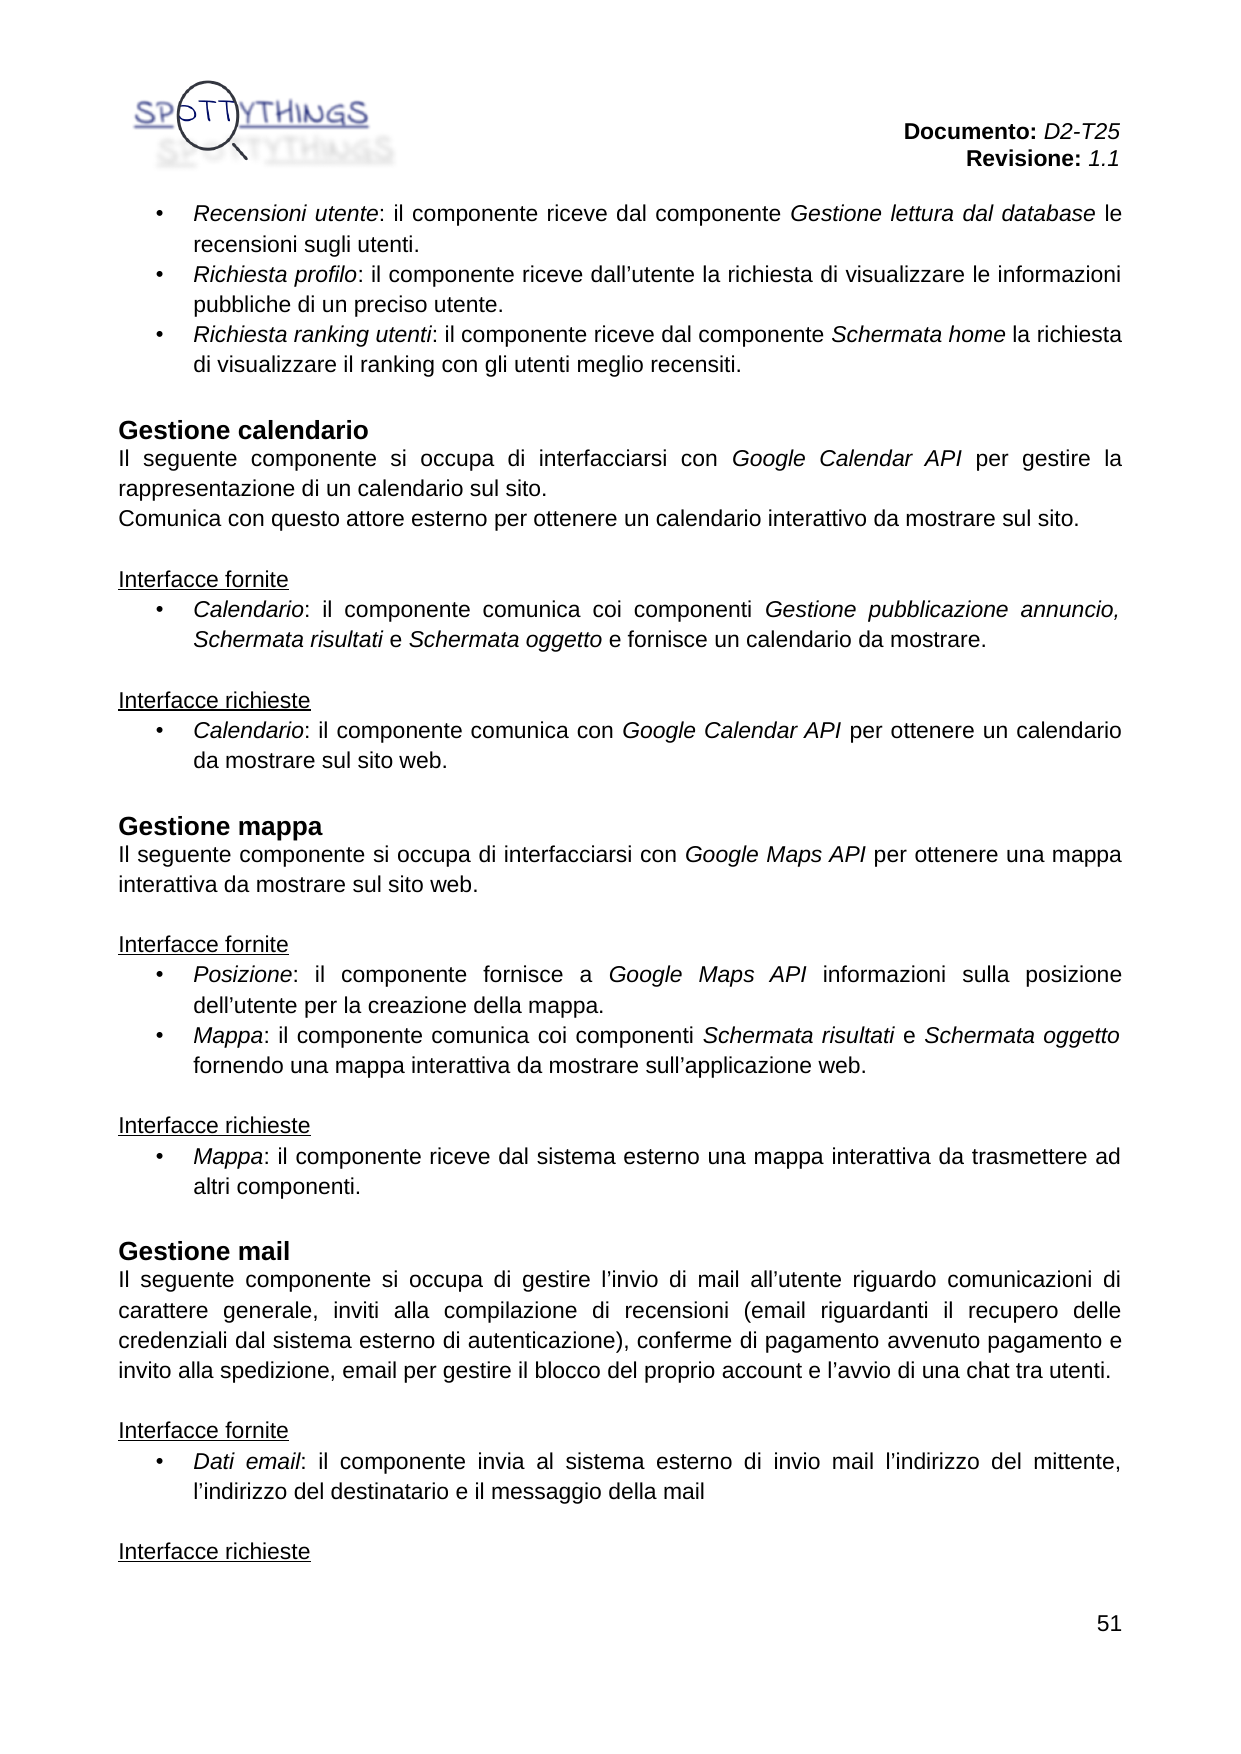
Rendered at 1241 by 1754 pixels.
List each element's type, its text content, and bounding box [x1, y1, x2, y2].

text Interfacce fornite [118, 566, 1122, 592]
text Interfacce richieste [118, 1538, 1122, 1564]
text Il seguente componente si occupa di interfacciarsi con Google Maps API per ottenere una mappa interattiva da mostrare sul sito web. [118, 841, 1122, 897]
text Interfacce richieste [118, 687, 1122, 713]
list Richiesta profilo: il componente riceve dall’utente la richiesta di visualizzare le informazioni pubbliche di un preciso utente. [156, 261, 1122, 317]
list Recensioni utente: il componente riceve dal componente Gestione lettura dal database le recensioni sugli utenti. [156, 200, 1122, 257]
list Mappa: il componente comunica coi componenti Schermata risultati e Schermata oggetto fornendo una mappa interattiva da mostrare sull’applicazione web. [156, 1022, 1122, 1078]
text Interfacce fornite [118, 931, 1122, 957]
list Posizione: il componente fornisce a Google Maps API informazioni sulla posizione dell’utente per la creazione della mappa. [156, 961, 1122, 1018]
list Mappa: il componente riceve dal sistema esterno una mappa interattiva da trasmettere ad altri componenti. [156, 1143, 1122, 1199]
list Calendario: il componente comunica con Google Calendar API per ottenere un calendario da mostrare sul sito web. [156, 717, 1122, 773]
picture [123, 73, 399, 187]
text Interfacce fornite [118, 1417, 1122, 1444]
list Dati email: il componente invia al sistema esterno di invio mail l’indirizzo del mittente, l’indirizzo del destinatario e il messaggio della mail [156, 1448, 1122, 1504]
subtitle Gestione mail [118, 1236, 1122, 1266]
text Interfacce richieste [118, 1112, 1122, 1139]
subtitle Gestione calendario [118, 415, 1122, 445]
text Il seguente componente si occupa di interfacciarsi con Google Calendar API per gestire la rappresentazione di un calendario sul sito. [118, 445, 1122, 501]
text Comunica con questo attore esterno per ottenere un calendario interattivo da mostrare sul sito. [118, 505, 1122, 532]
subtitle Gestione mappa [118, 810, 1122, 841]
list Richiesta ranking utenti: il componente riceve dal componente Schermata home la richiesta di visualizzare il ranking con gli utenti meglio recensiti. [156, 321, 1122, 378]
text Il seguente componente si occupa di gestire l’invio di mail all’utente riguardo comunicazioni di carattere generale, inviti alla compilazione di recensioni (email riguardanti il recupero delle credenziali dal sistema esterno di autenticazione), conferme di pagamento avvenuto pagamento e invito alla spedizione, email per gestire il blocco del proprio account e l’avvio di una chat tra utenti. [118, 1266, 1122, 1383]
list Calendario: il componente comunica coi componenti Gestione pubblicazione annuncio, Schermata risultati e Schermata oggetto e fornisce un calendario da mostrare. [156, 596, 1122, 652]
